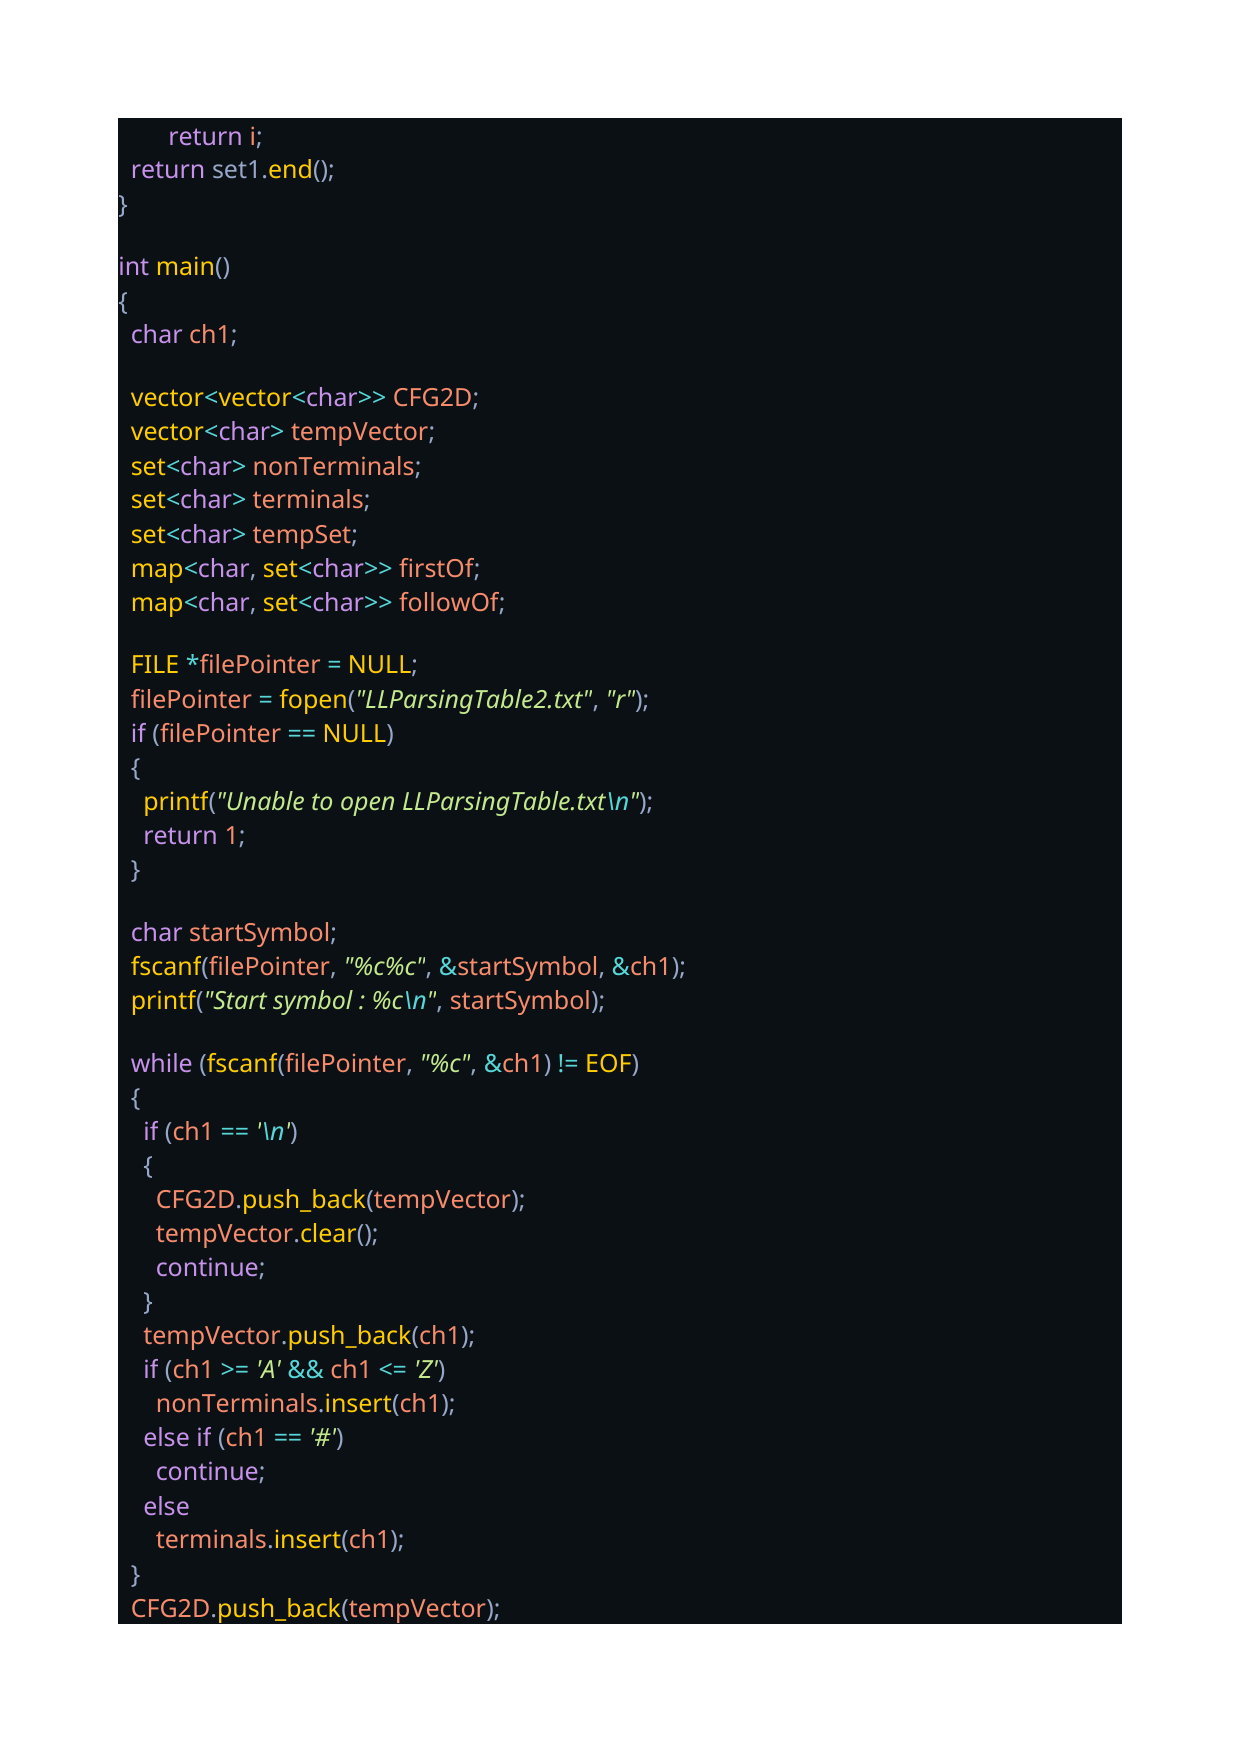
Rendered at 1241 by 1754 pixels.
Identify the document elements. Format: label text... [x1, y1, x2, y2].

text CFG2D.push_back(tempVector); [118, 1590, 1122, 1624]
text printf("Unable to open LLParsingTable.txt\n"); [118, 783, 1122, 817]
text } [118, 852, 1122, 886]
text fscanf(filePointer, "%c%c", &startSymbol, &ch1); [118, 948, 1122, 982]
text tempVector.push_back(ch1); [118, 1318, 1122, 1352]
text map<char, set<char>> firstOf; [118, 550, 1122, 584]
text if (ch1 == '\n') [118, 1113, 1122, 1147]
text set<char> terminals; [118, 482, 1122, 516]
text else [118, 1488, 1122, 1522]
text nonTerminals.insert(ch1); [118, 1386, 1122, 1420]
text char startSymbol; [118, 914, 1122, 948]
text } [118, 1556, 1122, 1590]
text else if (ch1 == '#') [118, 1420, 1122, 1454]
text if (filePointer == NULL) [118, 715, 1122, 749]
text terminals.insert(ch1); [118, 1522, 1122, 1556]
text tempVector.clear(); [118, 1216, 1122, 1250]
text { [118, 1147, 1122, 1182]
text map<char, set<char>> followOf; [118, 584, 1122, 618]
text continue; [118, 1250, 1122, 1284]
text if (ch1 >= 'A' && ch1 <= 'Z') [118, 1352, 1122, 1386]
text FILE *filePointer = NULL; [118, 647, 1122, 681]
text continue; [118, 1454, 1122, 1488]
text vector<vector<char>> CFG2D; [118, 380, 1122, 414]
text { [118, 283, 1122, 317]
text CFG2D.push_back(tempVector); [118, 1182, 1122, 1216]
text } [118, 1284, 1122, 1318]
text filePointer = fopen("LLParsingTable2.txt", "r"); [118, 681, 1122, 715]
text while (fscanf(filePointer, "%c", &ch1) != EOF) [118, 1045, 1122, 1079]
text int main() [118, 249, 1122, 283]
text set<char> nonTerminals; [118, 448, 1122, 482]
text return 1; [118, 817, 1122, 852]
text vector<char> tempVector; [118, 414, 1122, 448]
text printf("Start symbol : %c\n", startSymbol); [118, 982, 1122, 1017]
text { [118, 749, 1122, 783]
text } [118, 186, 1122, 220]
text char ch1; [118, 317, 1122, 351]
text set<char> tempSet; [118, 516, 1122, 550]
text return i; [118, 118, 1122, 152]
text { [118, 1079, 1122, 1113]
text return set1.end(); [118, 152, 1122, 186]
